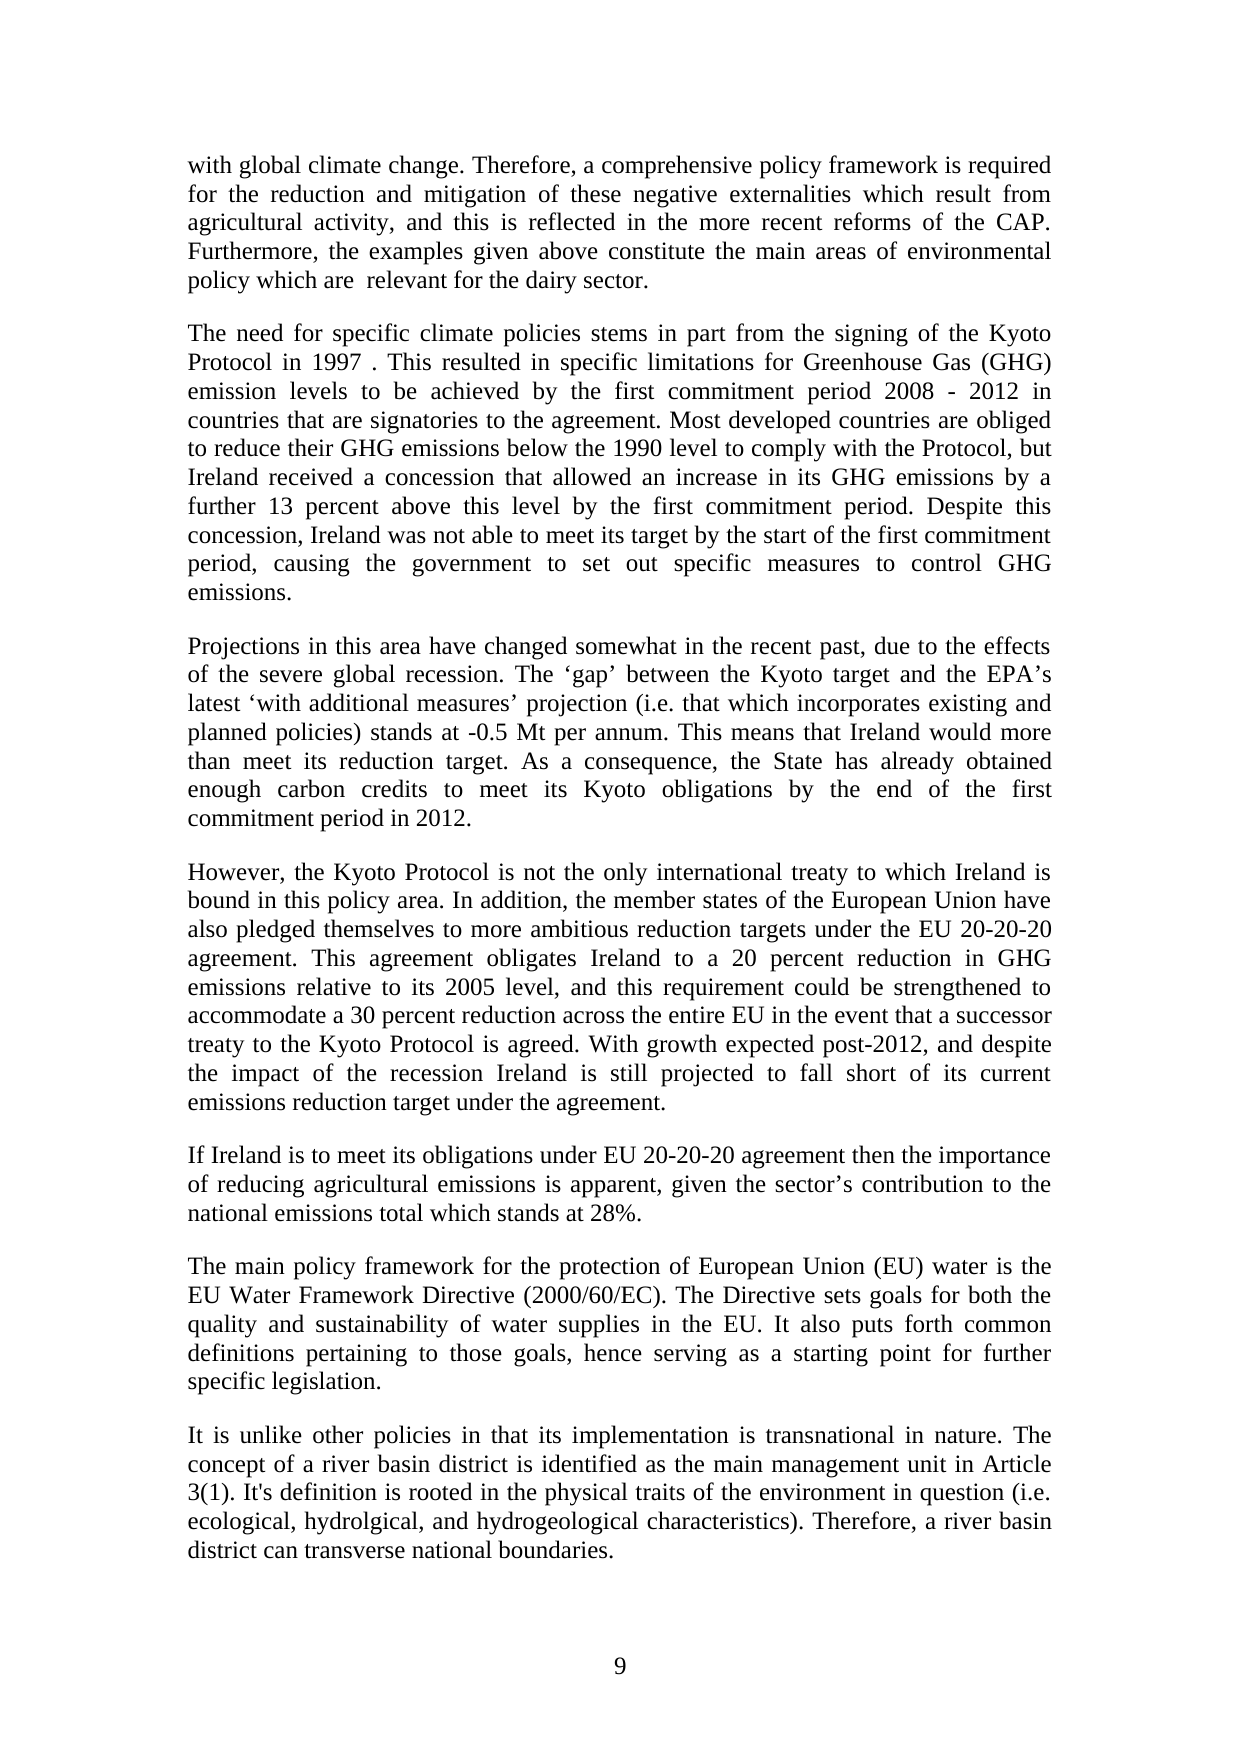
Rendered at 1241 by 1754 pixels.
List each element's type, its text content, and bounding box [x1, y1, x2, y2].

text It is unlike other policies in that its implementation is transnational in nature. The concept of a river basin district is identified as the main management unit in Article 3(1). It's definition is rooted in the physical traits of the environment in question (i.e. ecological, hydrolgical, and hydrogeological characteristics). Therefore, a river basin district can transverse national boundaries. [187, 1420, 1053, 1564]
text with global climate change. Therefore, a comprehensive policy framework is required for the reduction and mitigation of these negative externalities which result from agricultural activity, and this is reflected in the more recent reforms of the CAP. Furthermore, the examples given above constitute the main areas of environmental policy which are relevant for the dairy sector. [187, 150, 1053, 294]
text The main policy framework for the protection of European Union (EU) water is the EU Water Framework Directive (2000/60/EC). The Directive sets goals for both the quality and sustainability of water supplies in the EU. It also puts forth common definitions pertaining to those goals, hence serving as a starting point for further specific legislation. [187, 1251, 1053, 1395]
text The need for specific climate policies stems in part from the signing of the Kyoto Protocol in 1997 . This resulted in specific limitations for Greenhouse Gas (GHG) emission levels to be achieved by the first commitment period 2008 - 2012 in countries that are signatories to the agreement. Most developed countries are obliged to reduce their GHG emissions below the 1990 level to comply with the Protocol, but Ireland received a concession that allowed an increase in its GHG emissions by a further 13 percent above this level by the first commitment period. Despite this concession, Ireland was not able to meet its target by the start of the first commitment period, causing the government to set out specific measures to control GHG emissions. [187, 318, 1053, 606]
text Projections in this area have changed somewhat in the recent past, due to the effects of the severe global recession. The ‘gap’ between the Kyoto target and the EPA’s latest ‘with additional measures’ projection (i.e. that which incorporates existing and planned policies) stands at -0.5 Mt per annum. This means that Ireland would more than meet its reduction target. As a consequence, the State has already obtained enough carbon credits to meet its Kyoto obligations by the end of the first commitment period in 2012. [187, 631, 1053, 832]
text However, the Kyoto Protocol is not the only international treaty to which Ireland is bound in this policy area. In addition, the member states of the European Union have also pledged themselves to more ambitious reduction targets under the EU 20-20-20 agreement. This agreement obligates Ireland to a 20 percent reduction in GHG emissions relative to its 2005 level, and this requirement could be strengthened to accommodate a 30 percent reduction across the entire EU in the event that a successor treaty to the Kyoto Protocol is agreed. With growth expected post-2012, and despite the impact of the recession Ireland is still projected to fall short of its current emissions reduction target under the agreement. [187, 857, 1053, 1116]
text If Ireland is to meet its obligations under EU 20-20-20 agreement then the importance of reducing agricultural emissions is apparent, given the sector’s contribution to the national emissions total which stands at 28%. [187, 1140, 1053, 1227]
